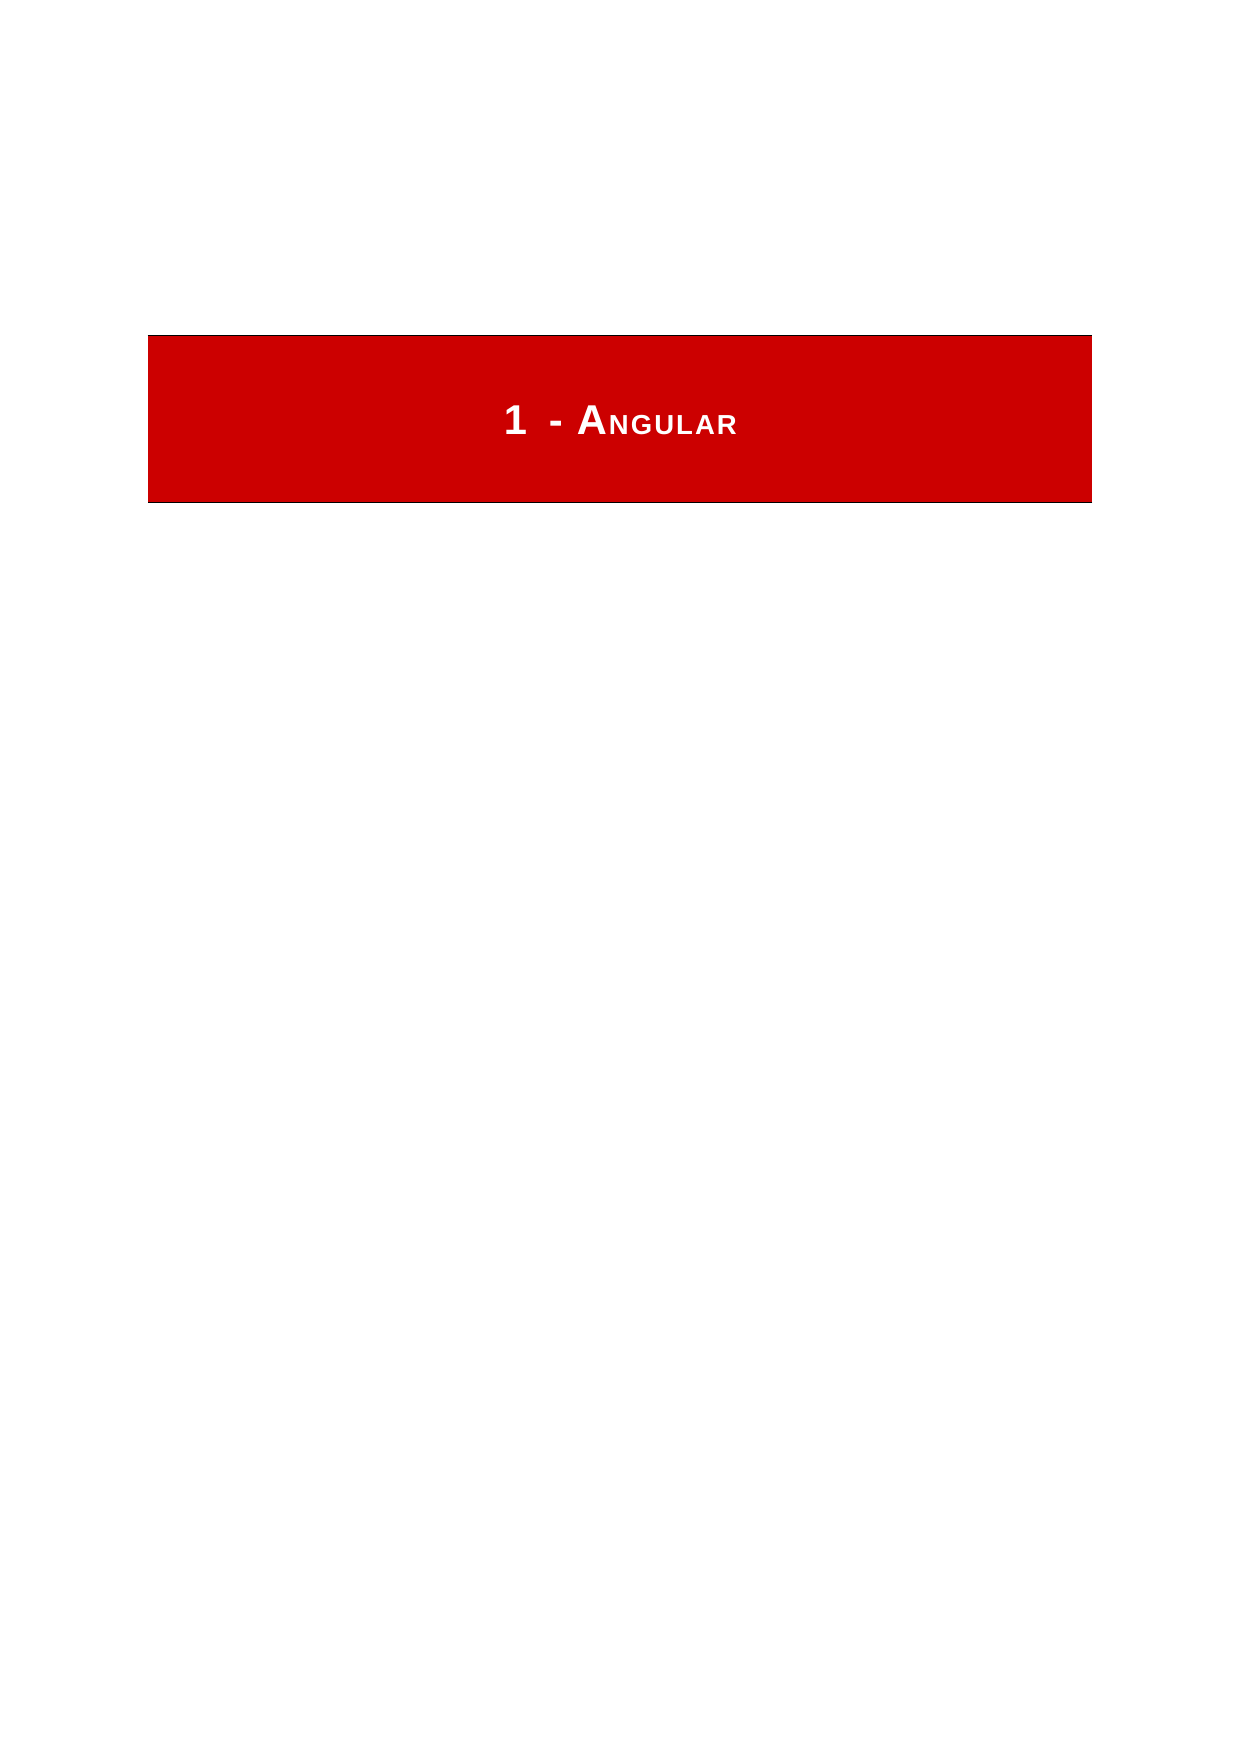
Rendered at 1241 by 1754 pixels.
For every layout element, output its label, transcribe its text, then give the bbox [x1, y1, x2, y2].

subtitle - Angular [148, 336, 1092, 502]
